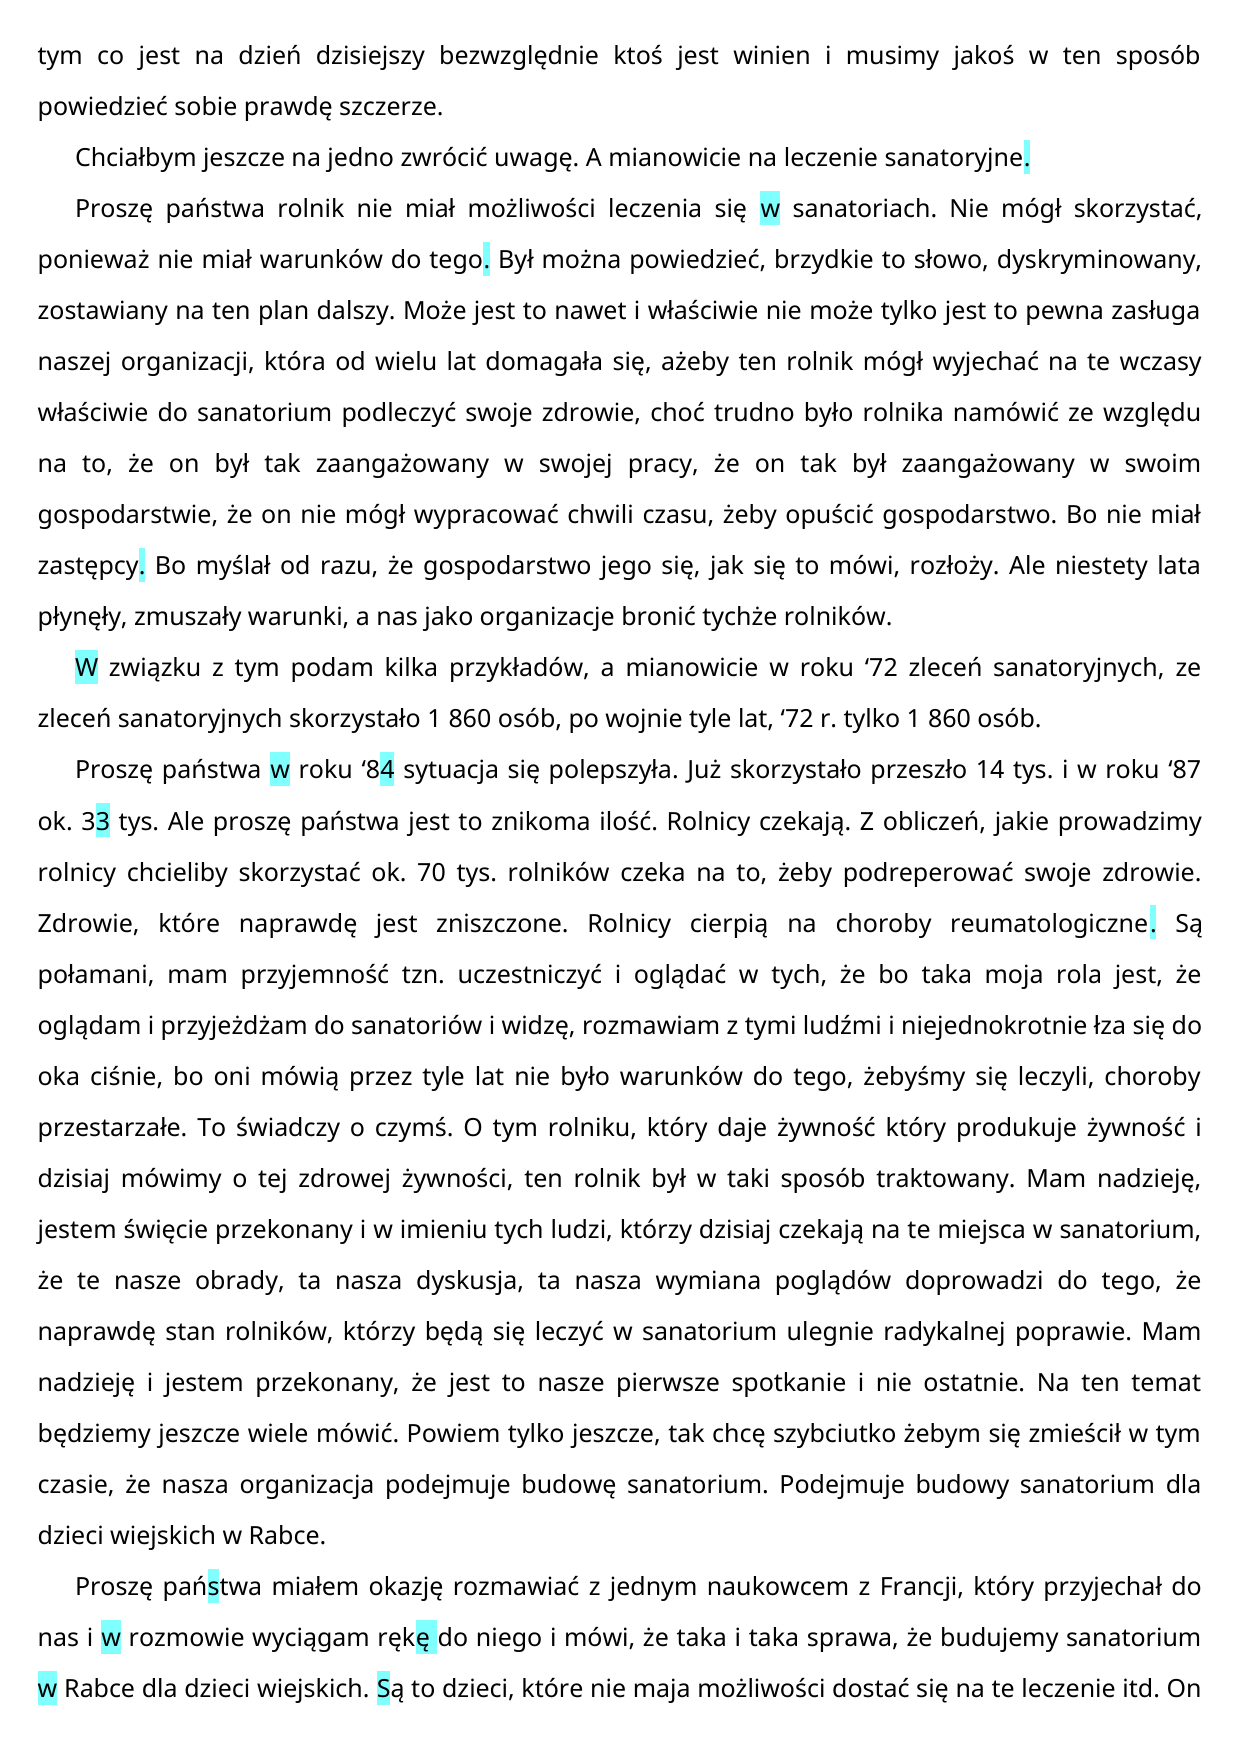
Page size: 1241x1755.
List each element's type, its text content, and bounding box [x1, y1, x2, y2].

text Proszę państwa miałem okazję rozmawiać z jednym naukowcem z Francji, który przyjechał do nas i w rozmowie wyciągam rękę do niego i mówi, że taka i taka sprawa, że budujemy sanatorium w Rabce dla dzieci wiejskich. Są to dzieci, które nie maja możliwości dostać się na te leczenie itd. On [37, 1569, 1203, 1705]
text Proszę państwa rolnik nie miał możliwości leczenia się w sanatoriach. Nie mógł skorzystać, ponieważ nie miał warunków do tego. Był można powiedzieć, brzydkie to słowo, dyskryminowany, zostawiany na ten plan dalszy. Może jest to nawet i właściwie nie może tylko jest to pewna zasługa naszej organizacji, która od wielu lat domagała się, ażeby ten rolnik mógł wyjechać na te wczasy właściwie do sanatorium podleczyć swoje zdrowie, choć trudno było rolnika namówić ze względu na to, że on był tak zaangażowany w swojej pracy, że on tak był zaangażowany w swoim gospodarstwie, że on nie mógł wypracować chwili czasu, żeby opuścić gospodarstwo. Bo nie miał zastępcy. Bo myślał od razu, że gospodarstwo jego się, jak się to mówi, rozłoży. Ale niestety lata płynęły, zmuszały warunki, a nas jako organizacje bronić tychże rolników. [37, 191, 1203, 633]
text Chciałbym jeszcze na jedno zwrócić uwagę. A mianowicie na leczenie sanatoryjne. [37, 139, 1203, 174]
text Proszę państwa w roku ‘84 sytuacja się polepszyła. Już skorzystało przeszło 14 tys. i w roku ‘87 ok. 33 tys. Ale proszę państwa jest to znikoma ilość. Rolnicy czekają. Z obliczeń, jakie prowadzimy rolnicy chcieliby skorzystać ok. 70 tys. rolników czeka na to, żeby podreperować swoje zdrowie. Zdrowie, które naprawdę jest zniszczone. Rolnicy cierpią na choroby reumatologiczne. Są połamani, mam przyjemność tzn. uczestniczyć i oglądać w tych, że bo taka moja rola jest, że oglądam i przyjeżdżam do sanatoriów i widzę, rozmawiam z tymi ludźmi i niejednokrotnie łza się do oka ciśnie, bo oni mówią przez tyle lat nie było warunków do tego, żebyśmy się leczyli, choroby przestarzałe. To świadczy o czymś. O tym rolniku, który daje żywność który produkuje żywność i dzisiaj mówimy o tej zdrowej żywności, ten rolnik był w taki sposób traktowany. Mam nadzieję, jestem święcie przekonany i w imieniu tych ludzi, którzy dzisiaj czekają na te miejsca w sanatorium, że te nasze obrady, ta nasza dyskusja, ta nasza wymiana poglądów doprowadzi do tego, że naprawdę stan rolników, którzy będą się leczyć w sanatorium ulegnie radykalnej poprawie. Mam nadzieję i jestem przekonany, że jest to nasze pierwsze spotkanie i nie ostatnie. Na ten temat będziemy jeszcze wiele mówić. Powiem tylko jeszcze, tak chcę szybciutko żebym się zmieścił w tym czasie, że nasza organizacja podejmuje budowę sanatorium. Podejmuje budowy sanatorium dla dzieci wiejskich w Rabce. [37, 752, 1203, 1552]
text W związku z tym podam kilka przykładów, a mianowicie w roku ‘72 zleceń sanatoryjnych, ze zleceń sanatoryjnych skorzystało 1 860 osób, po wojnie tyle lat, ‘72 r. tylko 1 860 osób. [37, 650, 1203, 735]
text tym co jest na dzień dzisiejszy bezwzględnie ktoś jest winien i musimy jakoś w ten sposób powiedzieć sobie prawdę szczerze. [37, 37, 1203, 123]
